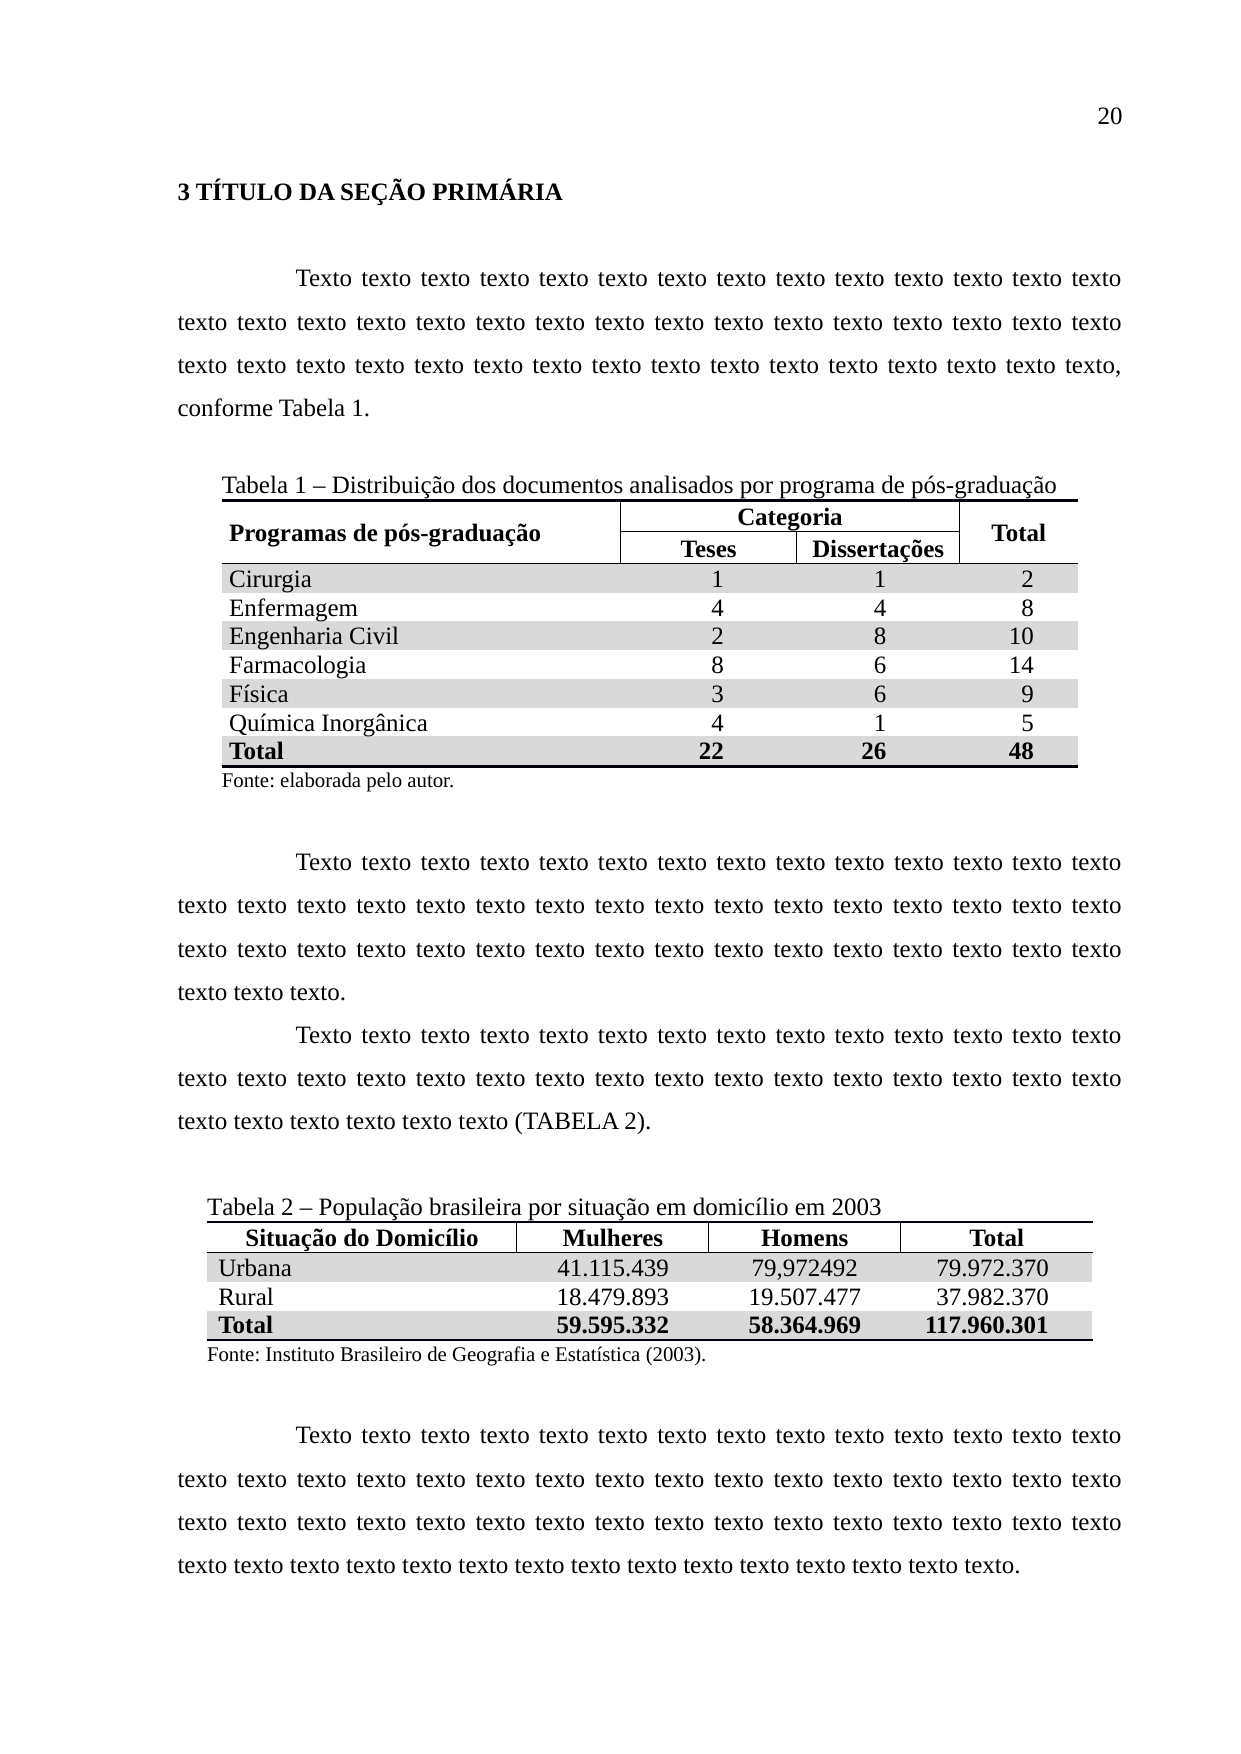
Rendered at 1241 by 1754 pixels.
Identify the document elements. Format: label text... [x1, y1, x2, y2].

table_cell Total [207, 1311, 517, 1339]
table_cell Teses [621, 532, 796, 563]
table_header Categoria [621, 502, 959, 531]
table_cell 8 [797, 621, 959, 650]
text Tabela 2 – População brasileira por situação em domicílio em 2003 [207, 1192, 1122, 1221]
table_cell Farmacologia [222, 650, 620, 679]
text Fonte: Instituto Brasileiro de Geografia e Estatística (2003). [207, 1341, 1122, 1366]
table_cell 1 [797, 564, 959, 593]
table_cell 22 [620, 736, 797, 765]
table_cell Rural [207, 1282, 517, 1311]
table_cell Total [222, 736, 620, 765]
table_cell 59.595.332 [517, 1311, 709, 1339]
table_cell 37.982.370 [901, 1282, 1092, 1311]
table_cell Urbana [207, 1253, 517, 1282]
table_cell Física [222, 679, 620, 708]
table_cell Cirurgia [222, 564, 620, 593]
table_cell 1 [620, 564, 797, 593]
table_header Total [960, 502, 1078, 563]
table_cell 10 [959, 621, 1078, 650]
table_cell 4 [620, 593, 797, 621]
table_header Mulheres [517, 1223, 708, 1252]
table_cell 8 [959, 593, 1078, 621]
table_cell 79,972492 [709, 1253, 901, 1282]
table_header Total [901, 1223, 1092, 1252]
table_cell 19.507.477 [709, 1282, 901, 1311]
table_header Programas de pós-graduação [222, 502, 620, 563]
table_cell 48 [959, 736, 1078, 765]
table_cell 3 [620, 679, 797, 708]
table_cell Química Inorgânica [222, 708, 620, 736]
table_cell 4 [797, 593, 959, 621]
table_cell 9 [959, 679, 1078, 708]
text Fonte: elaborada pelo autor. [222, 768, 1122, 792]
table_cell 6 [797, 679, 959, 708]
table_cell 14 [959, 650, 1078, 679]
table_cell 5 [959, 708, 1078, 736]
table_cell 18.479.893 [517, 1282, 709, 1311]
table_cell 2 [620, 621, 797, 650]
table_cell 2 [959, 564, 1078, 593]
text 3 TÍTULO DA SEÇÃO PRIMÁRIA [177, 177, 1122, 206]
table_cell 4 [620, 708, 797, 736]
table_cell 79.972.370 [901, 1253, 1092, 1282]
table_cell 117.960.301 [901, 1311, 1092, 1339]
text Texto texto texto texto texto texto texto texto texto texto texto texto texto texto texto texto texto texto texto texto texto texto texto texto texto texto texto texto texto texto texto texto texto texto texto texto texto texto texto texto texto texto texto texto texto texto texto texto texto. [177, 847, 1122, 1006]
table_cell Engenharia Civil [222, 621, 620, 650]
table_cell 26 [797, 736, 959, 765]
table_cell 8 [620, 650, 797, 679]
text Texto texto texto texto texto texto texto texto texto texto texto texto texto texto texto texto texto texto texto texto texto texto texto texto texto texto texto texto texto texto texto texto texto texto texto texto texto texto texto texto texto texto texto texto texto texto, conforme Tabela 1. [177, 263, 1122, 422]
table_cell 6 [797, 650, 959, 679]
table_cell 58.364.969 [709, 1311, 901, 1339]
table_cell Dissertações [797, 532, 959, 563]
text Tabela 1 – Distribuição dos documentos analisados por programa de pós-graduação [222, 470, 1099, 499]
table_cell 41.115.439 [517, 1253, 709, 1282]
table_header Situação do Domicílio [207, 1223, 516, 1252]
table_cell 1 [797, 708, 959, 736]
text Texto texto texto texto texto texto texto texto texto texto texto texto texto texto texto texto texto texto texto texto texto texto texto texto texto texto texto texto texto texto texto texto texto texto texto texto (TABELA 2). [177, 1020, 1122, 1135]
table_header Homens [709, 1223, 900, 1252]
table_cell Enfermagem [222, 593, 620, 621]
text Texto texto texto texto texto texto texto texto texto texto texto texto texto texto texto texto texto texto texto texto texto texto texto texto texto texto texto texto texto texto texto texto texto texto texto texto texto texto texto texto texto texto texto texto texto texto texto texto texto texto texto texto texto texto texto texto texto texto texto texto texto. [177, 1421, 1122, 1579]
